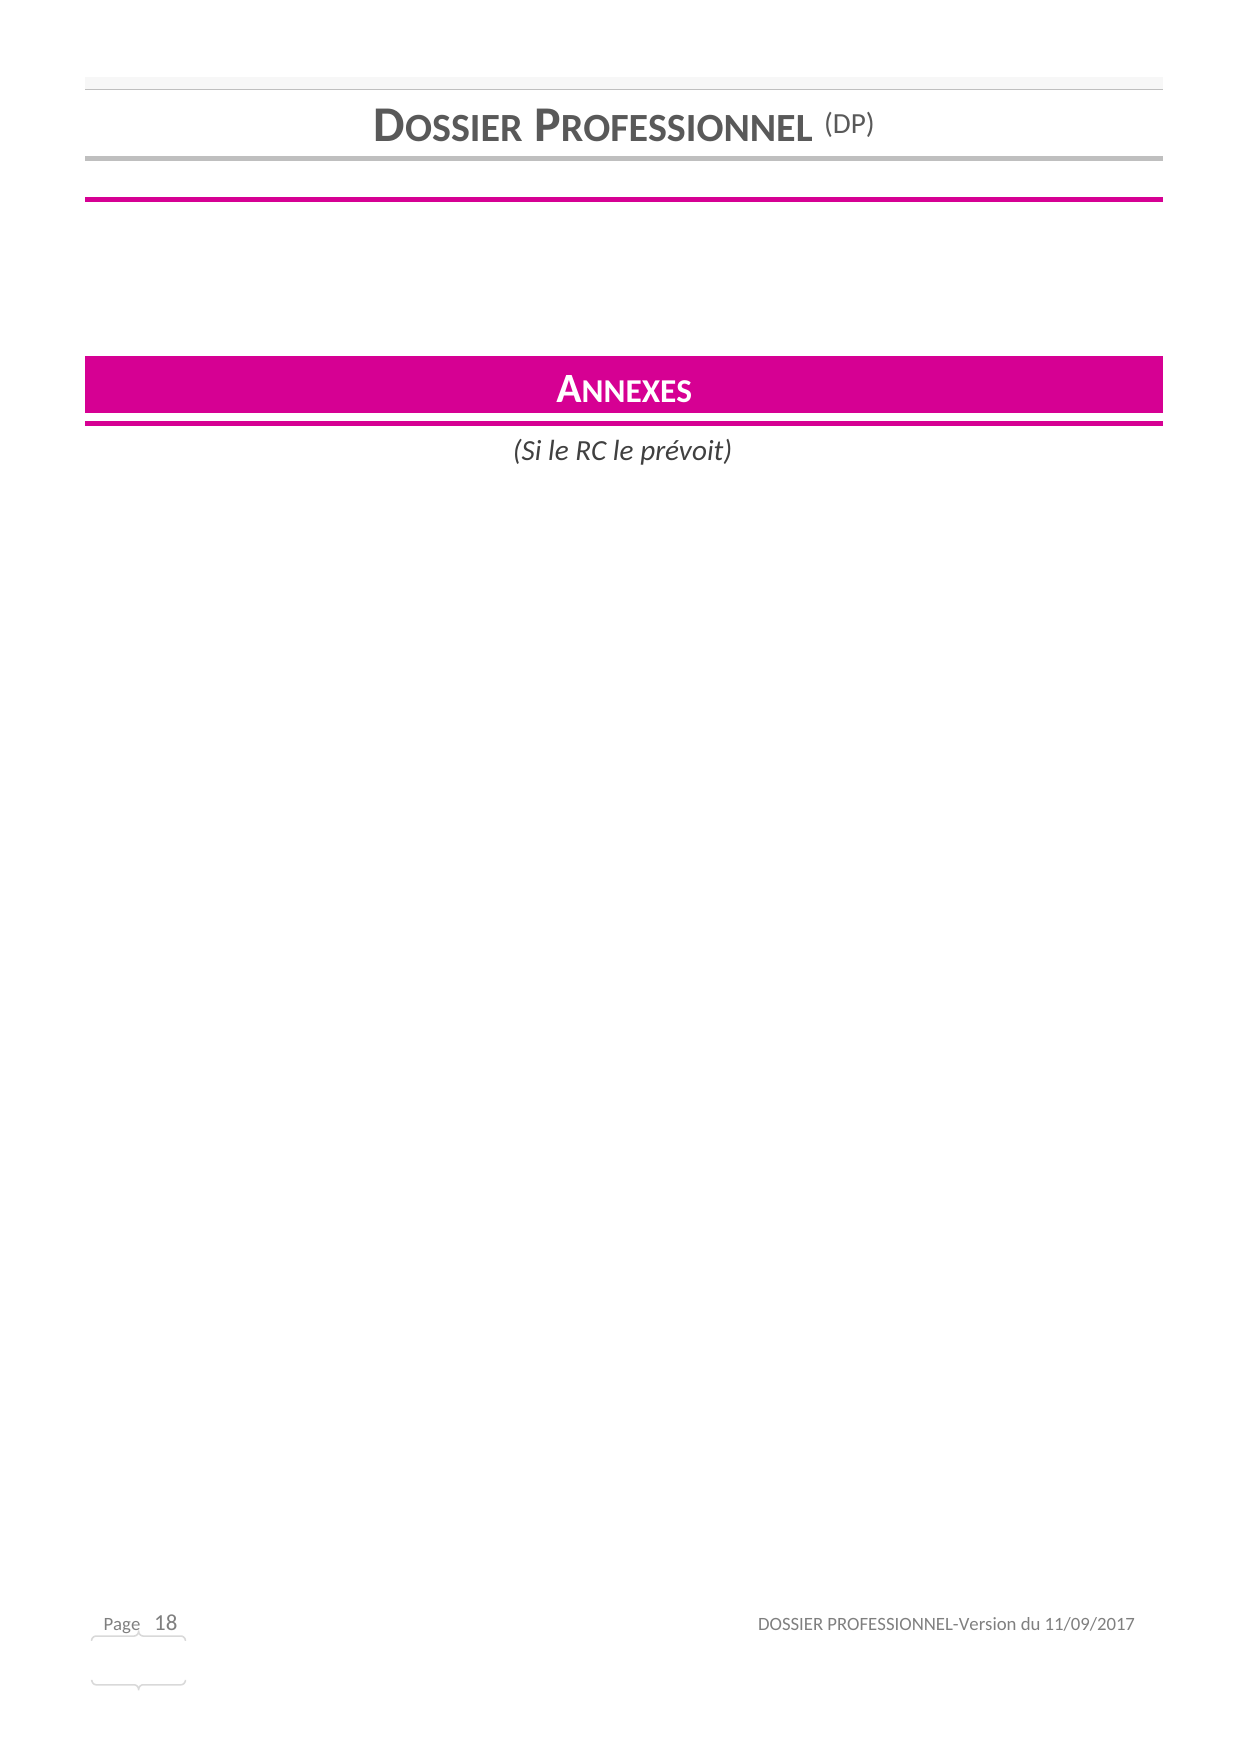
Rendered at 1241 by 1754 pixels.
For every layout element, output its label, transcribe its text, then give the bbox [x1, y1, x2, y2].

table_cell (Si le RC le prévoit) [85, 426, 1163, 504]
table_header Annexes [85, 356, 1163, 413]
table_cell [85, 413, 1163, 421]
